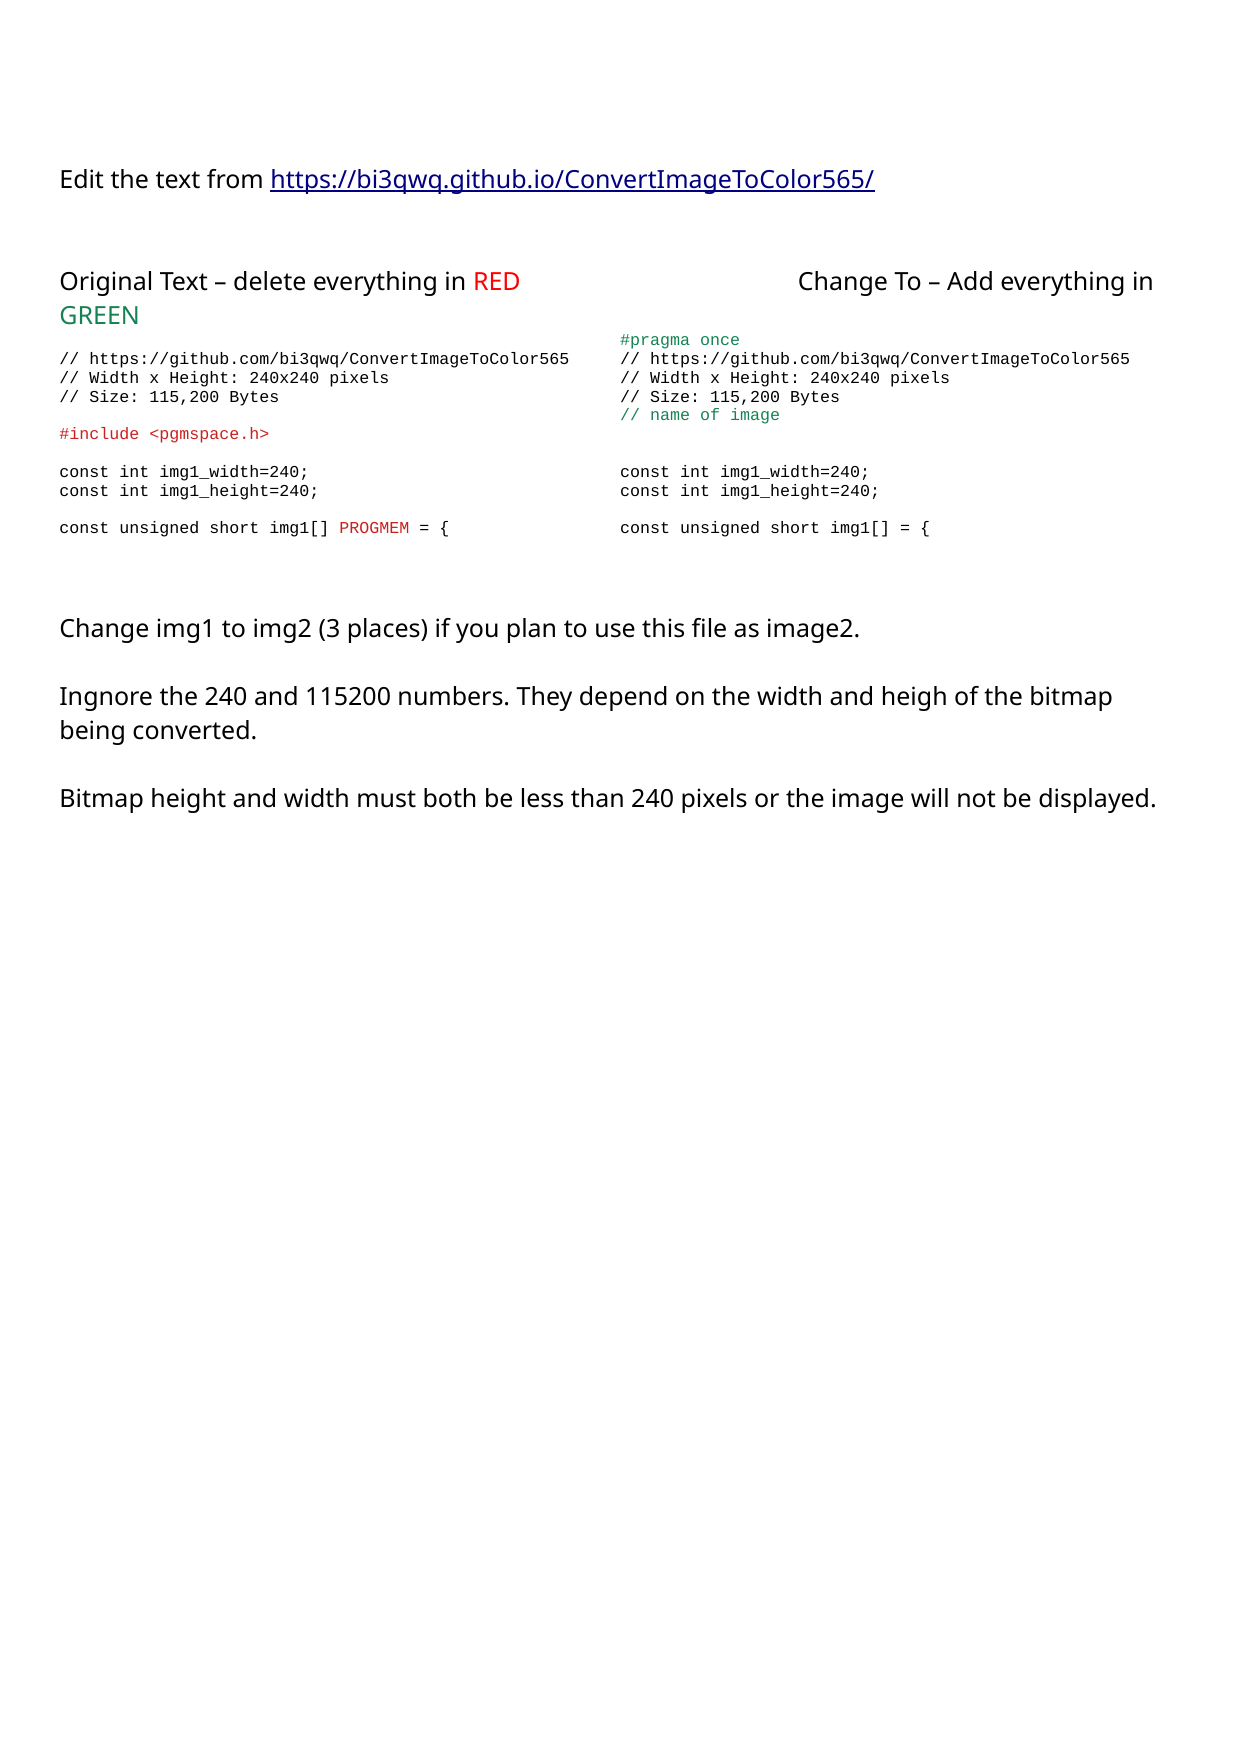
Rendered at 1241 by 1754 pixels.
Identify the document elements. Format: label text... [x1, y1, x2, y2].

table_cell [620, 445, 1181, 463]
table_cell // Size: 115,200 Bytes [620, 388, 1181, 407]
table_cell // Width x Height: 240x240 pixels [620, 369, 1181, 388]
table_cell const int img1_width=240; [59, 464, 620, 482]
table_cell // https://github.com/bi3qwq/ConvertImageToColor565 [620, 350, 1181, 369]
table_cell const unsigned short img1[] = { [620, 520, 1181, 539]
text Edit the text from https://bi3qwq.github.io/ConvertImageToColor565/ [59, 161, 1181, 195]
text Ingnore the 240 and 115200 numbers. They depend on the width and heigh of the bitmap being converted. [59, 679, 1181, 747]
table_cell [59, 445, 620, 463]
table_cell [59, 407, 620, 426]
table_cell [59, 558, 620, 577]
table_cell [620, 501, 1181, 520]
table_cell const int img1_height=240; [59, 483, 620, 501]
table_cell #include <pgmspace.h> [59, 426, 620, 445]
table_cell [620, 426, 1181, 445]
table_cell const int img1_height=240; [620, 483, 1181, 501]
table_header #pragma once [620, 332, 1181, 350]
table_cell // name of image [620, 407, 1181, 426]
table_cell const int img1_width=240; [620, 464, 1181, 482]
table_cell // https://github.com/bi3qwq/ConvertImageToColor565 [59, 350, 620, 369]
table_cell [59, 539, 620, 558]
table_header [59, 332, 620, 350]
table_cell [620, 558, 1181, 577]
text Change img1 to img2 (3 places) if you plan to use this file as image2. [59, 611, 1181, 645]
table_cell [59, 501, 620, 520]
text Bitmap height and width must both be less than 240 pixels or the image will not be displayed. [59, 781, 1181, 815]
text Original Text – delete everything in RED Change To – Add everything in GREEN [59, 263, 1181, 332]
table_cell const unsigned short img1[] PROGMEM = { [59, 520, 620, 539]
table_cell [620, 539, 1181, 558]
table_cell // Width x Height: 240x240 pixels [59, 369, 620, 388]
table_cell // Size: 115,200 Bytes [59, 388, 620, 407]
